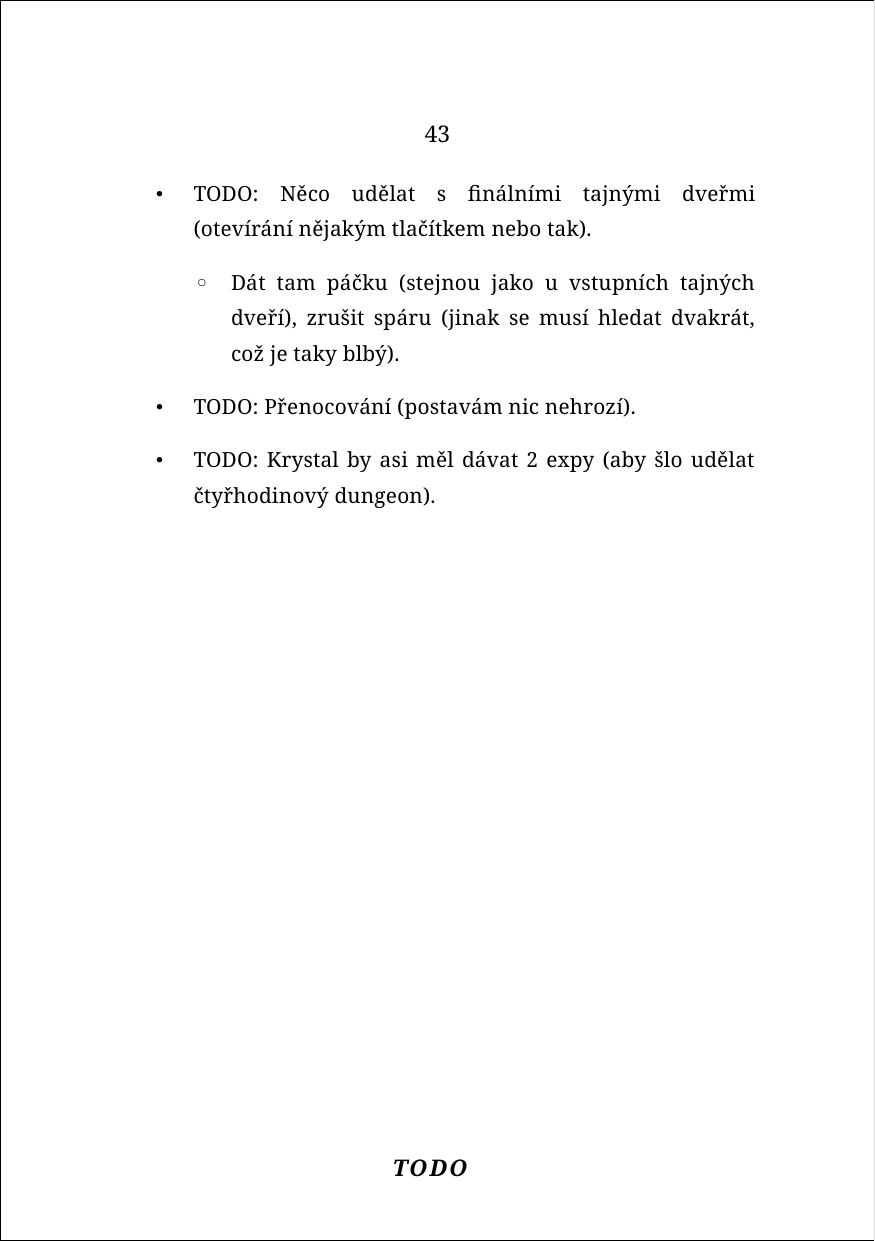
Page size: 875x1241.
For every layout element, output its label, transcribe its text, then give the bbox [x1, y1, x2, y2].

list Dát tam páčku (stejnou jako u vstupních tajných dveří), zrušit spáru (jinak se musí hledat dvakrát, což je taky blbý). [193, 268, 756, 367]
list TODO: Něco udělat s finálními tajnými dveřmi (otevírání nějakým tlačítkem nebo tak). [156, 179, 756, 243]
list TODO: Krystal by asi měl dávat 2 expy (aby šlo udělat čtyřhodinový dungeon). [156, 445, 756, 509]
list TODO: Přenocování (postavám nic nehrozí). [156, 392, 756, 420]
